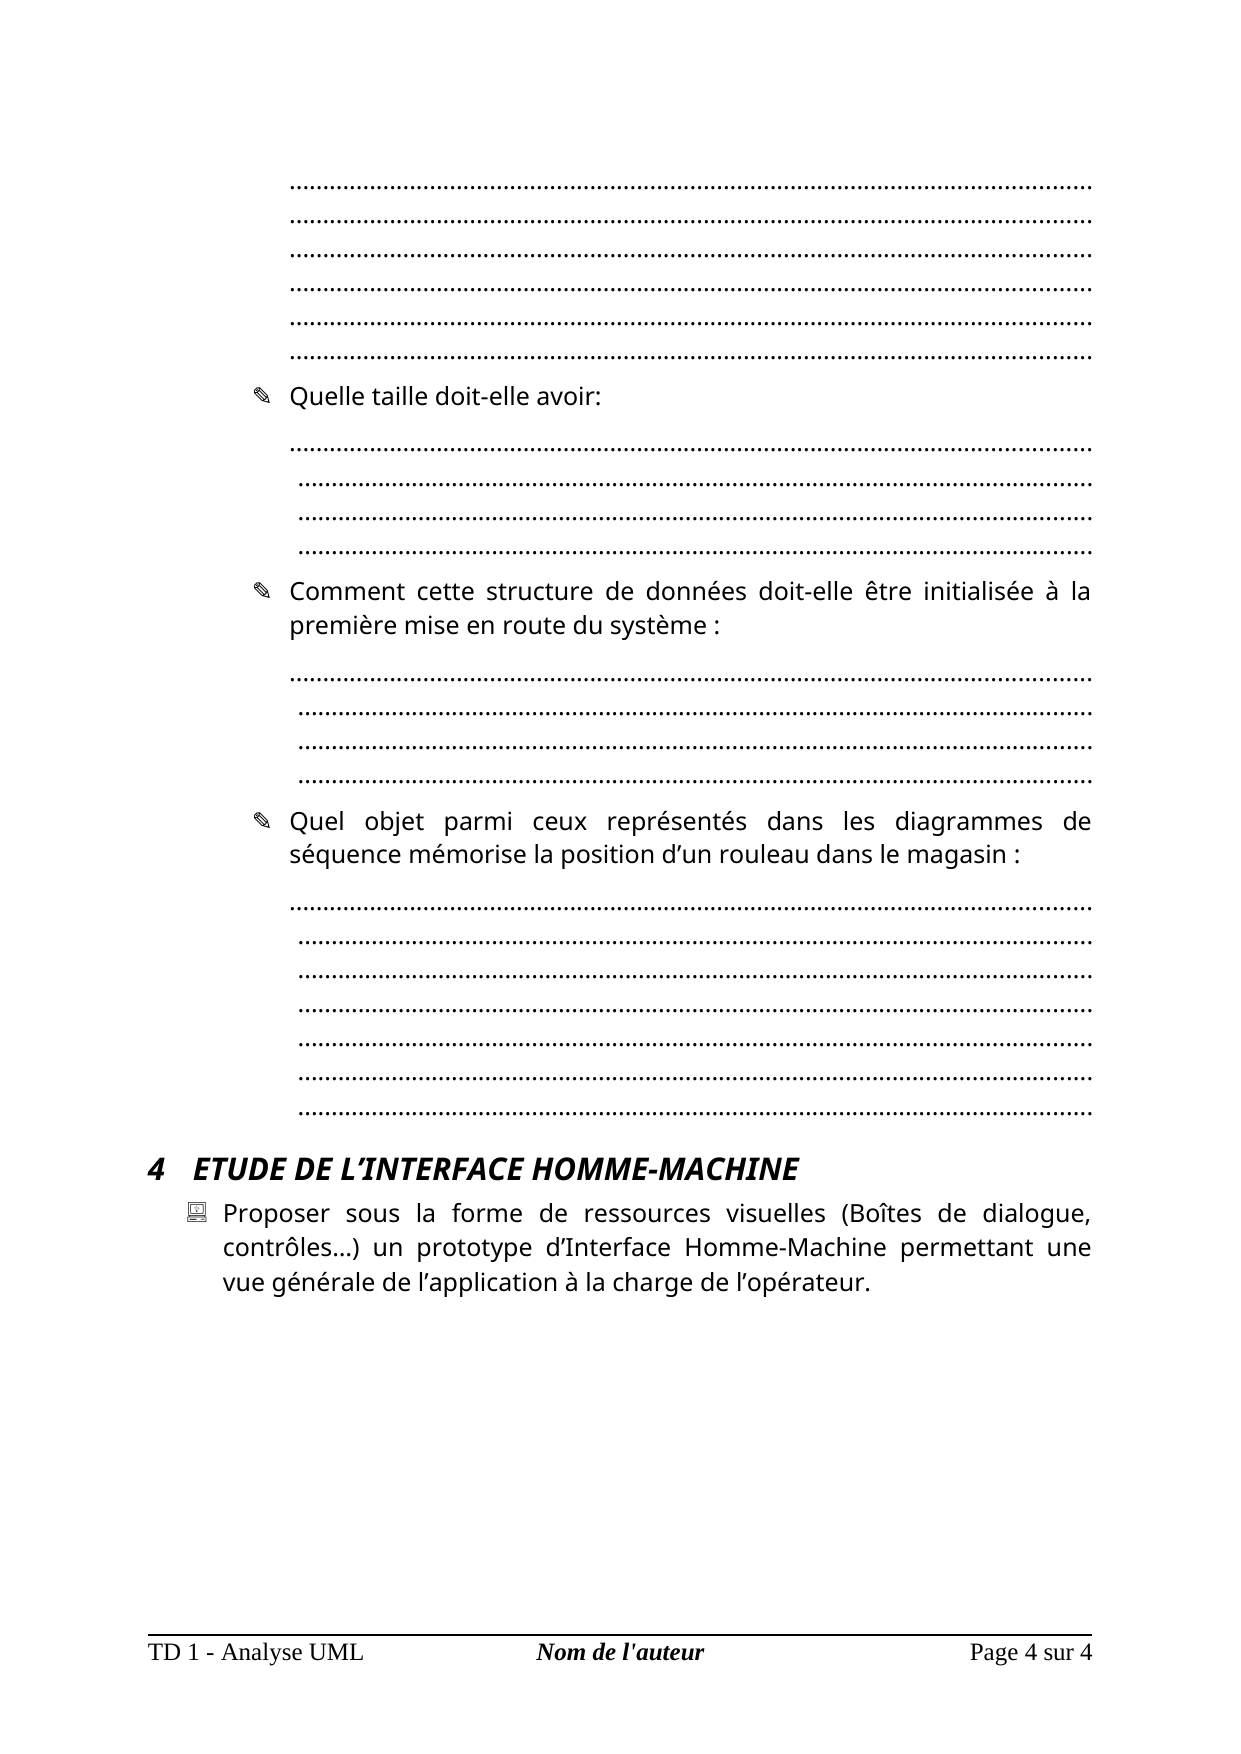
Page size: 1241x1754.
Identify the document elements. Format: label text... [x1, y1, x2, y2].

list Proposer une structure de données capable de tenir ce rôle, justifier votre choix : [252, 162, 1092, 367]
subtitle Etude de l’interface Homme-Machine [148, 1147, 1092, 1190]
list Comment cette structure de données doit-elle être initialisée à la première mise en route du système : [252, 574, 1092, 642]
list Quelle taille doit-elle avoir: [252, 378, 1092, 413]
list Proposer sous la forme de ressources visuelles (Boîtes de dialogue, contrôles…) un prototype d’Interface Homme-Machine permettant une vue générale de l’application à la charge de l’opérateur. [185, 1196, 1092, 1298]
list Quel objet parmi ceux représentés dans les diagrammes de séquence mémorise la position d’un rouleau dans le magasin : [252, 803, 1092, 871]
